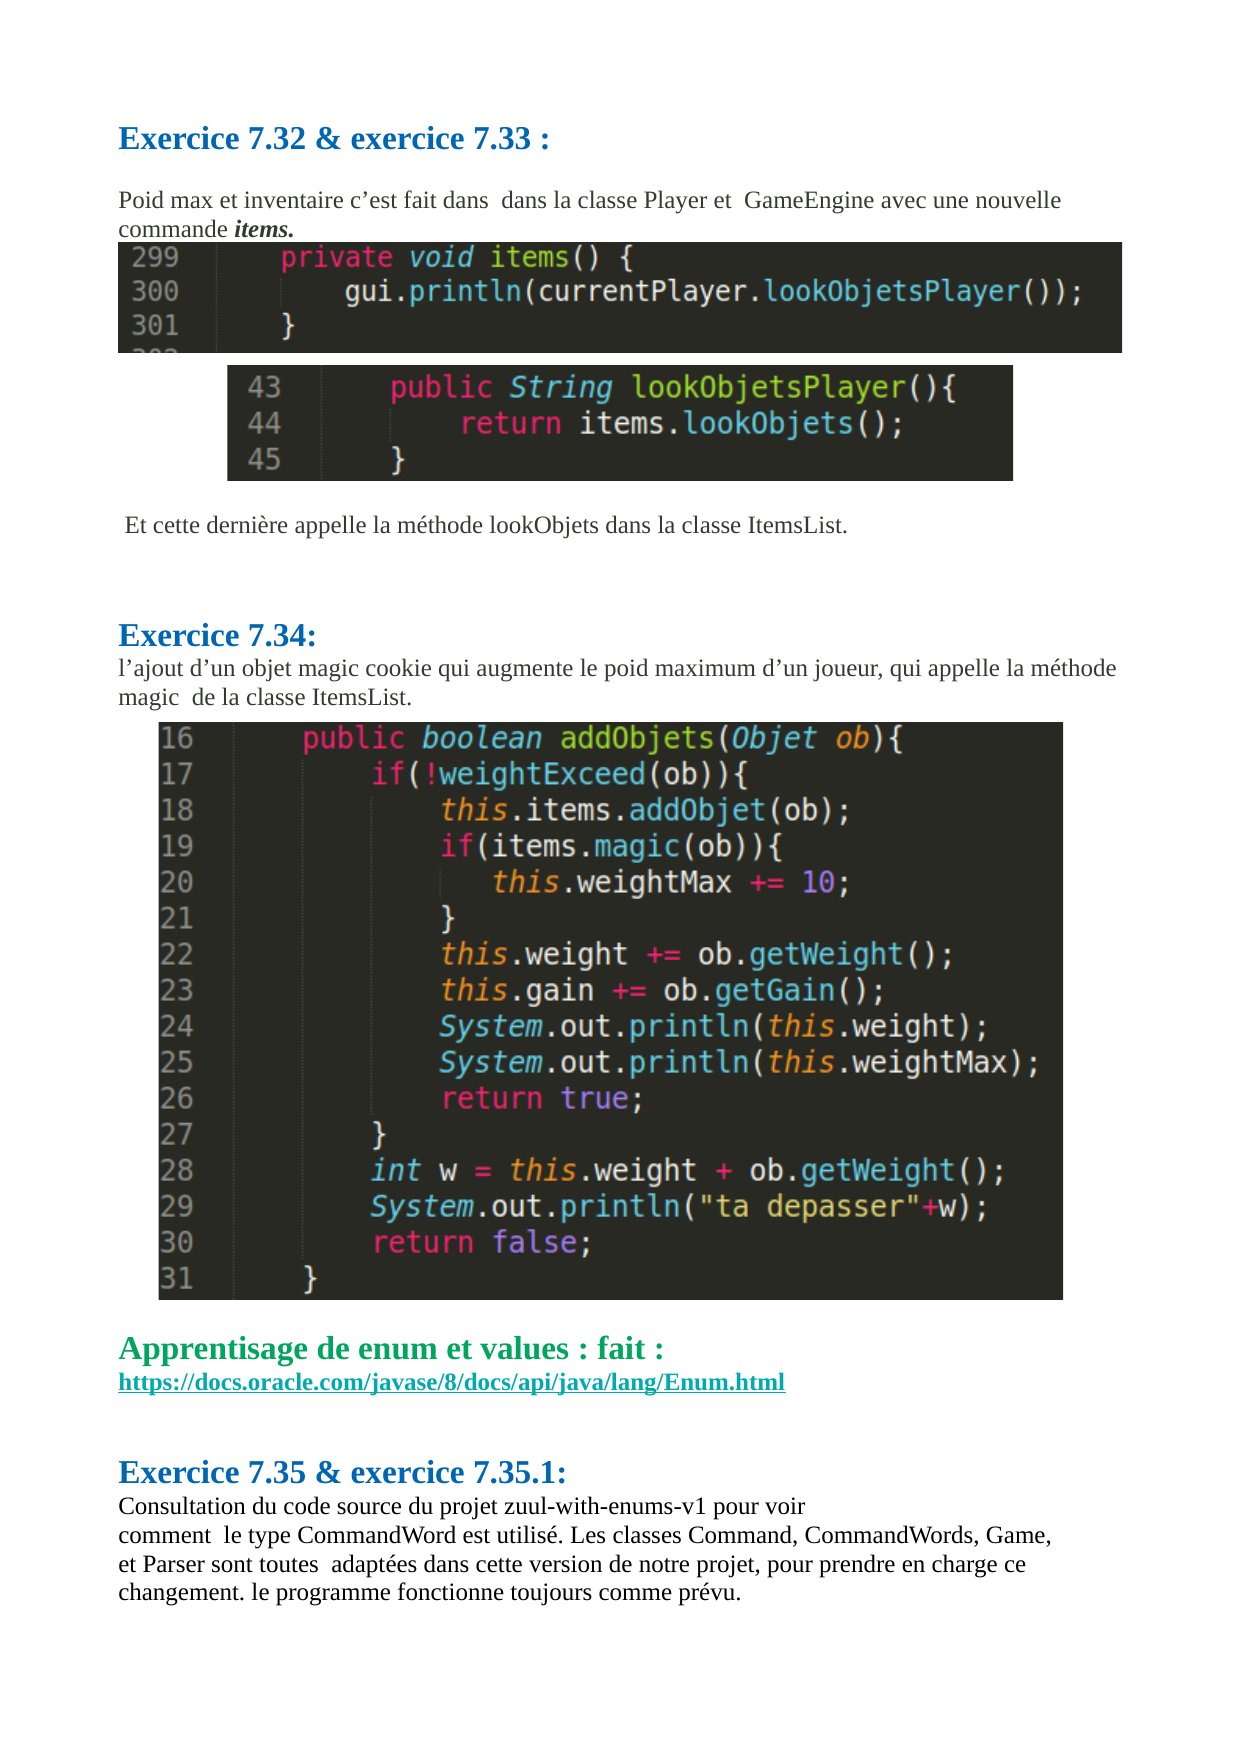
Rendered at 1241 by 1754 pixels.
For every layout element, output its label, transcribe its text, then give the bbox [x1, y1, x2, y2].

text Apprentisage de enum et values : fait : [118, 1328, 1122, 1367]
text et Parser sont toutes adaptées dans cette version de notre projet, pour prendre en charge ce [118, 1549, 1122, 1577]
text Et cette dernière appelle la méthode lookObjets dans la classe ItemsList. [118, 510, 1122, 538]
text comment le type CommandWord est utilisé. Les classes Command, CommandWords, Game, [118, 1520, 1122, 1549]
text changement. le programme fonctionne toujours comme prévu. [118, 1577, 1122, 1606]
picture [118, 242, 1123, 353]
picture [227, 365, 1014, 481]
text Exercice 7.34: [118, 615, 1122, 653]
text https://docs.oracle.com/javase/8/docs/api/java/lang/Enum.html [118, 1367, 1122, 1395]
text l’ajout d’un objet magic cookie qui augmente le poid maximum d’un joueur, qui appelle la méthode magic de la classe ItemsList. [118, 653, 1122, 711]
text Exercice 7.35 & exercice 7.35.1: [118, 1453, 1122, 1491]
text Consultation du code source du projet zuul-with-enums-v1 pour voir [118, 1491, 1122, 1520]
text Exercice 7.32 & exercice 7.33 : [118, 118, 1122, 156]
picture [158, 722, 1064, 1300]
text Poid max et inventaire c’est fait dans dans la classe Player et GameEngine avec une nouvelle commande items. [118, 185, 1122, 242]
